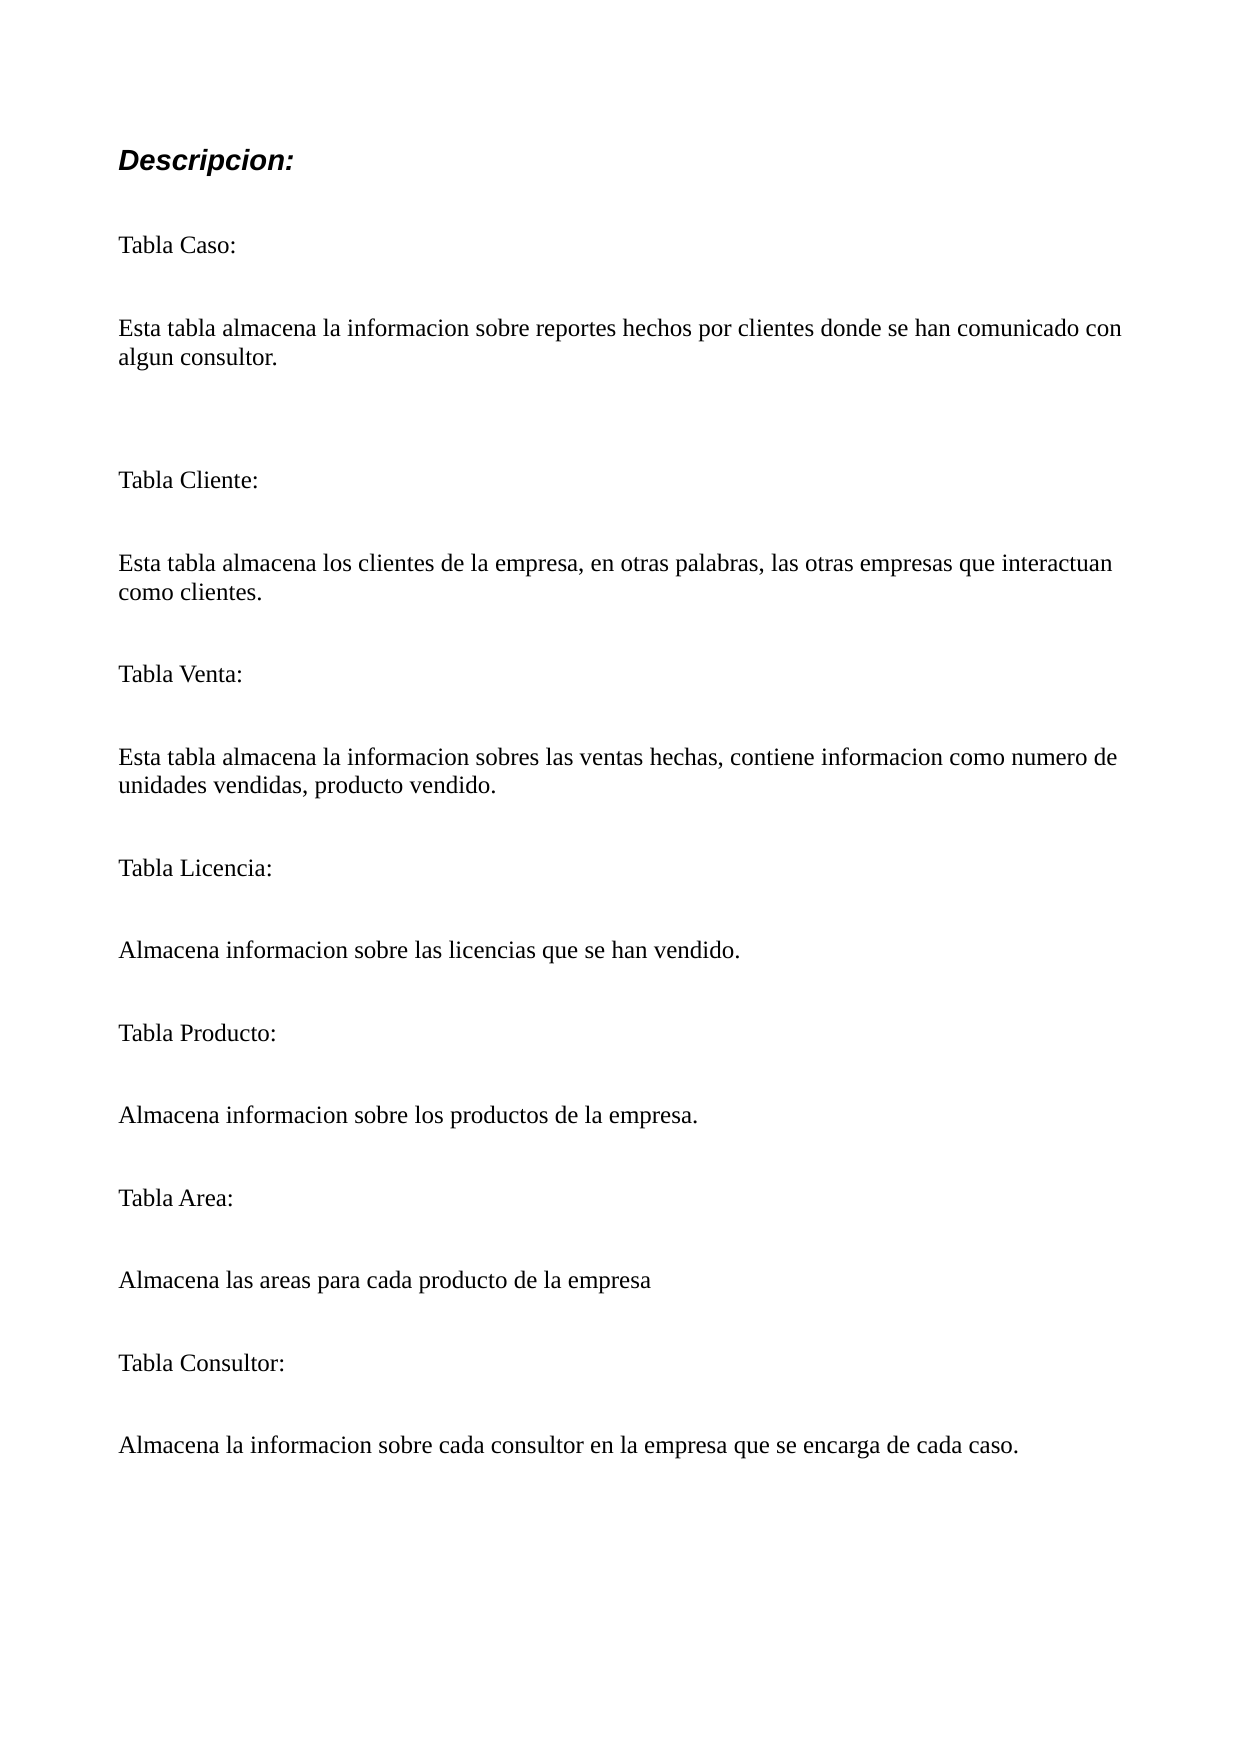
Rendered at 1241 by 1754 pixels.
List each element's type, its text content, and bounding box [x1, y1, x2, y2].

text Almacena informacion sobre las licencias que se han vendido. [118, 935, 1122, 964]
text Tabla Producto: [118, 1018, 1122, 1047]
text Tabla Licencia: [118, 853, 1122, 882]
text Tabla Consultor: [118, 1348, 1122, 1377]
text Esta tabla almacena la informacion sobre reportes hechos por clientes donde se han comunicado con algun consultor. [118, 313, 1122, 370]
text Esta tabla almacena los clientes de la empresa, en otras palabras, las otras empresas que interactuan como clientes. [118, 548, 1122, 605]
subtitle Descripcion: [118, 143, 1122, 177]
text Tabla Venta: [118, 659, 1122, 688]
text Almacena las areas para cada producto de la empresa [118, 1265, 1122, 1294]
text Almacena informacion sobre los productos de la empresa. [118, 1100, 1122, 1129]
text Tabla Cliente: [118, 465, 1122, 494]
text Tabla Caso: [118, 230, 1122, 259]
text Tabla Area: [118, 1183, 1122, 1212]
text Almacena la informacion sobre cada consultor en la empresa que se encarga de cada caso. [118, 1430, 1122, 1459]
text Esta tabla almacena la informacion sobres las ventas hechas, contiene informacion como numero de unidades vendidas, producto vendido. [118, 742, 1122, 799]
